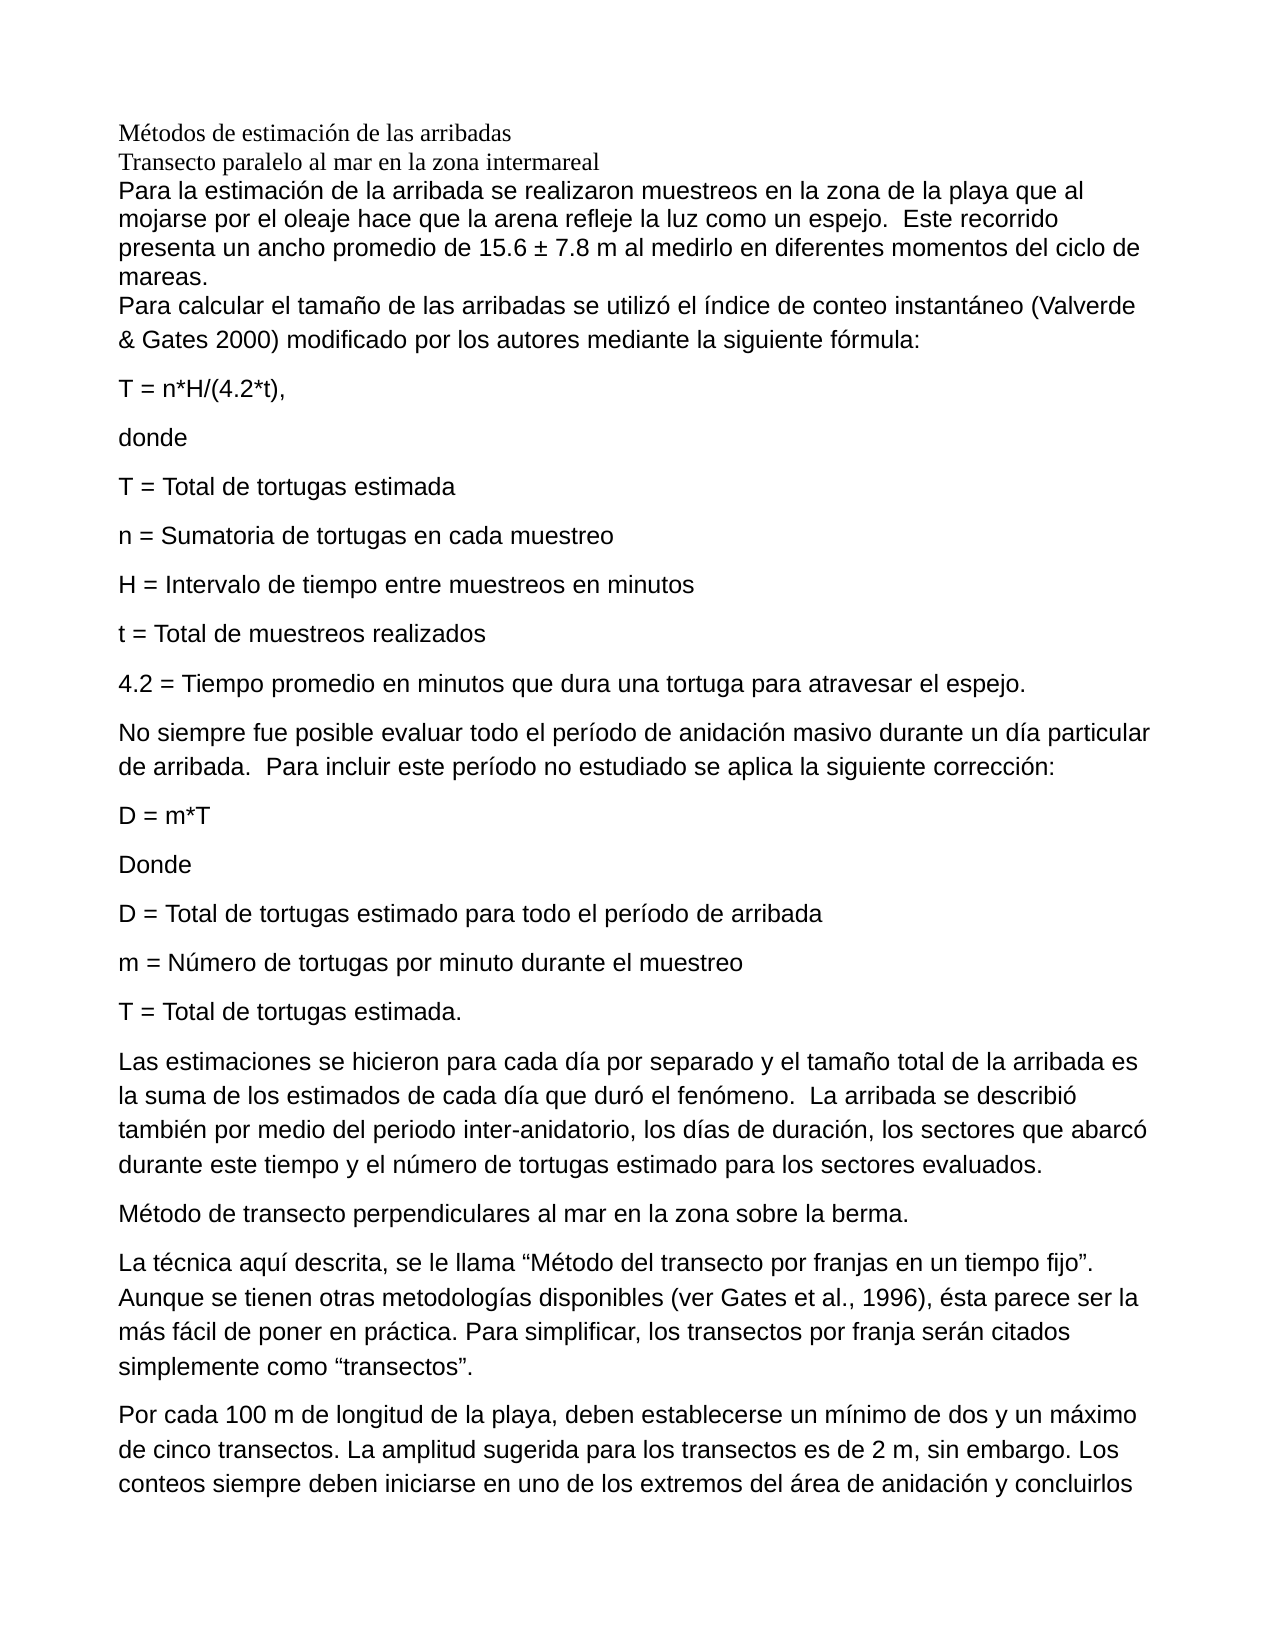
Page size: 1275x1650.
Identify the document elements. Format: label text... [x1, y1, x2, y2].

text Transecto paralelo al mar en la zona intermareal [118, 147, 1157, 176]
text T = n*H/(4.2*t), [118, 374, 1157, 403]
text n = Sumatoria de tortugas en cada muestreo [118, 521, 1157, 550]
text Las estimaciones se hicieron para cada día por separado y el tamaño total de la arribada es la suma de los estimados de cada día que duró el fenómeno. La arribada se describió también por medio del periodo inter-anidatorio, los días de duración, los sectores que abarcó durante este tiempo y el número de tortugas estimado para los sectores evaluados. [118, 1046, 1157, 1179]
text donde [118, 423, 1157, 452]
text Método de transecto perpendiculares al mar en la zona sobre la berma. [118, 1199, 1157, 1228]
text Por cada 100 m de longitud de la playa, deben establecerse un mínimo de dos y un máximo de cinco transectos. La amplitud sugerida para los transectos es de 2 m, sin embargo. Los conteos siempre deben iniciarse en uno de los extremos del área de anidación y concluirlos [118, 1401, 1157, 1498]
text m = Número de tortugas por minuto durante el muestreo [118, 948, 1157, 977]
text D = Total de tortugas estimado para todo el período de arribada [118, 899, 1157, 928]
text D = m*T [118, 801, 1157, 830]
text t = Total de muestreos realizados [118, 619, 1157, 648]
text 4.2 = Tiempo promedio en minutos que dura una tortuga para atravesar el espejo. [118, 668, 1157, 697]
text Para calcular el tamaño de las arribadas se utilizó el índice de conteo instantáneo (Valverde & Gates 2000) modificado por los autores mediante la siguiente fórmula: [118, 291, 1157, 354]
text Métodos de estimación de las arribadas [118, 118, 1157, 147]
text La técnica aquí descrita, se le llama “Método del transecto por franjas en un tiempo fijo”. Aunque se tienen otras metodologías disponibles (ver Gates et al., 1996), ésta parece ser la más fácil de poner en práctica. Para simplificar, los transectos por franja serán citados simplemente como “transectos”. [118, 1248, 1157, 1380]
text T = Total de tortugas estimada [118, 472, 1157, 501]
text No siempre fue posible evaluar todo el período de anidación masivo durante un día particular de arribada. Para incluir este período no estudiado se aplica la siguiente corrección: [118, 718, 1157, 781]
text Para la estimación de la arribada se realizaron muestreos en la zona de la playa que al mojarse por el oleaje hace que la arena refleje la luz como un espejo. Este recorrido presenta un ancho promedio de 15.6 ± 7.8 m al medirlo en diferentes momentos del ciclo de mareas. [118, 176, 1157, 291]
text T = Total de tortugas estimada. [118, 997, 1157, 1026]
text Donde [118, 850, 1157, 879]
text H = Intervalo de tiempo entre muestreos en minutos [118, 570, 1157, 599]
